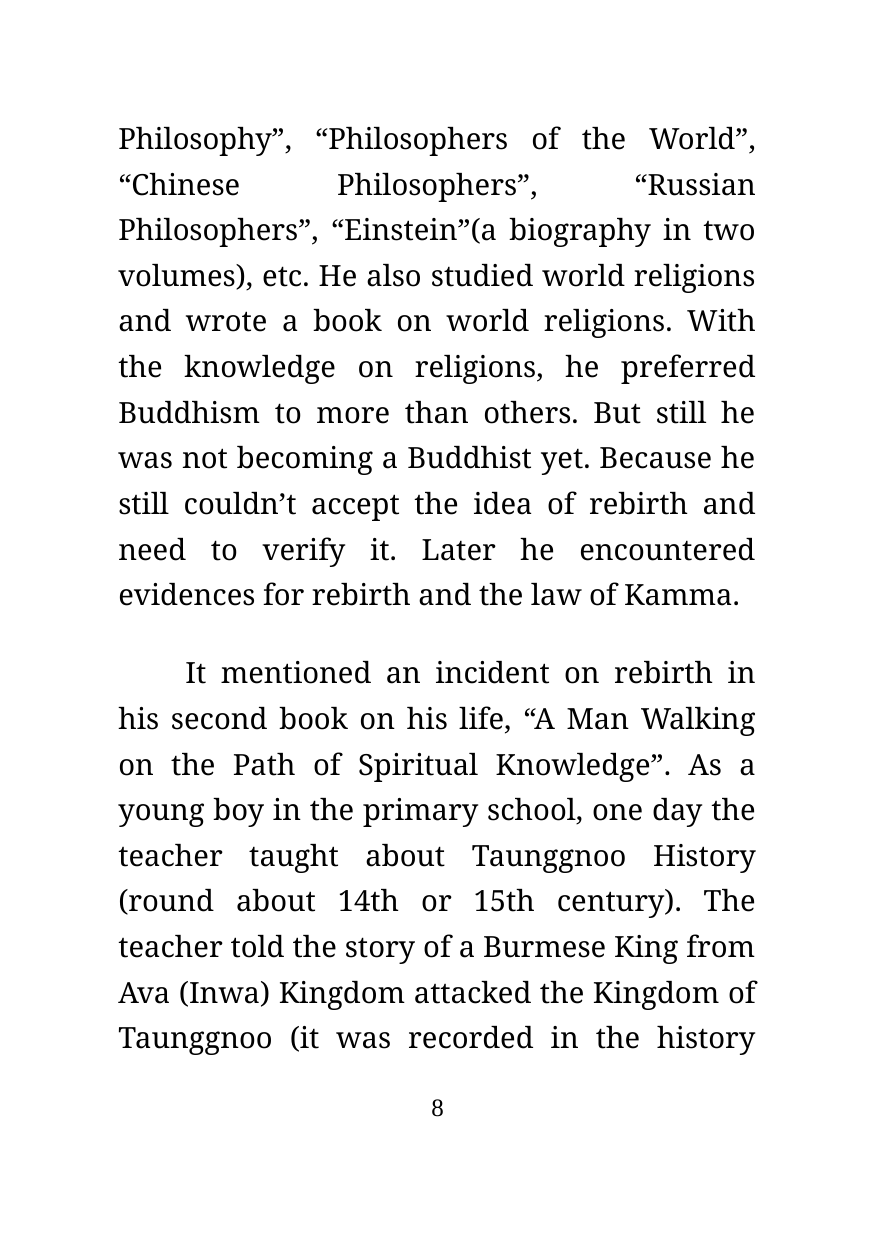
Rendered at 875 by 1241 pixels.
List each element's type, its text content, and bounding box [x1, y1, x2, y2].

text It mentioned an incident on rebirth in his second book on his life, “A Man Walking on the Path of Spiritual Knowledge”. As a young boy in the primary school, one day the teacher taught about Taunggnoo History (round about 14th or 15th century). The teacher told the story of a Burmese King from Ava (Inwa) Kingdom attacked the Kingdom of Taunggnoo (it was recorded in the history [118, 652, 756, 1057]
text Philosophy”, “Philosophers of the World”, “Chinese Philosophers”, “Russian Philosophers”, “Einstein”(a biography in two volumes), etc. He also studied world religions and wrote a book on world religions. With the knowledge on religions, he preferred Buddhism to more than others. But still he was not becoming a Buddhist yet. Because he still couldn’t accept the idea of rebirth and need to verify it. Later he encountered evidences for rebirth and the law of Kamma. [118, 118, 756, 614]
